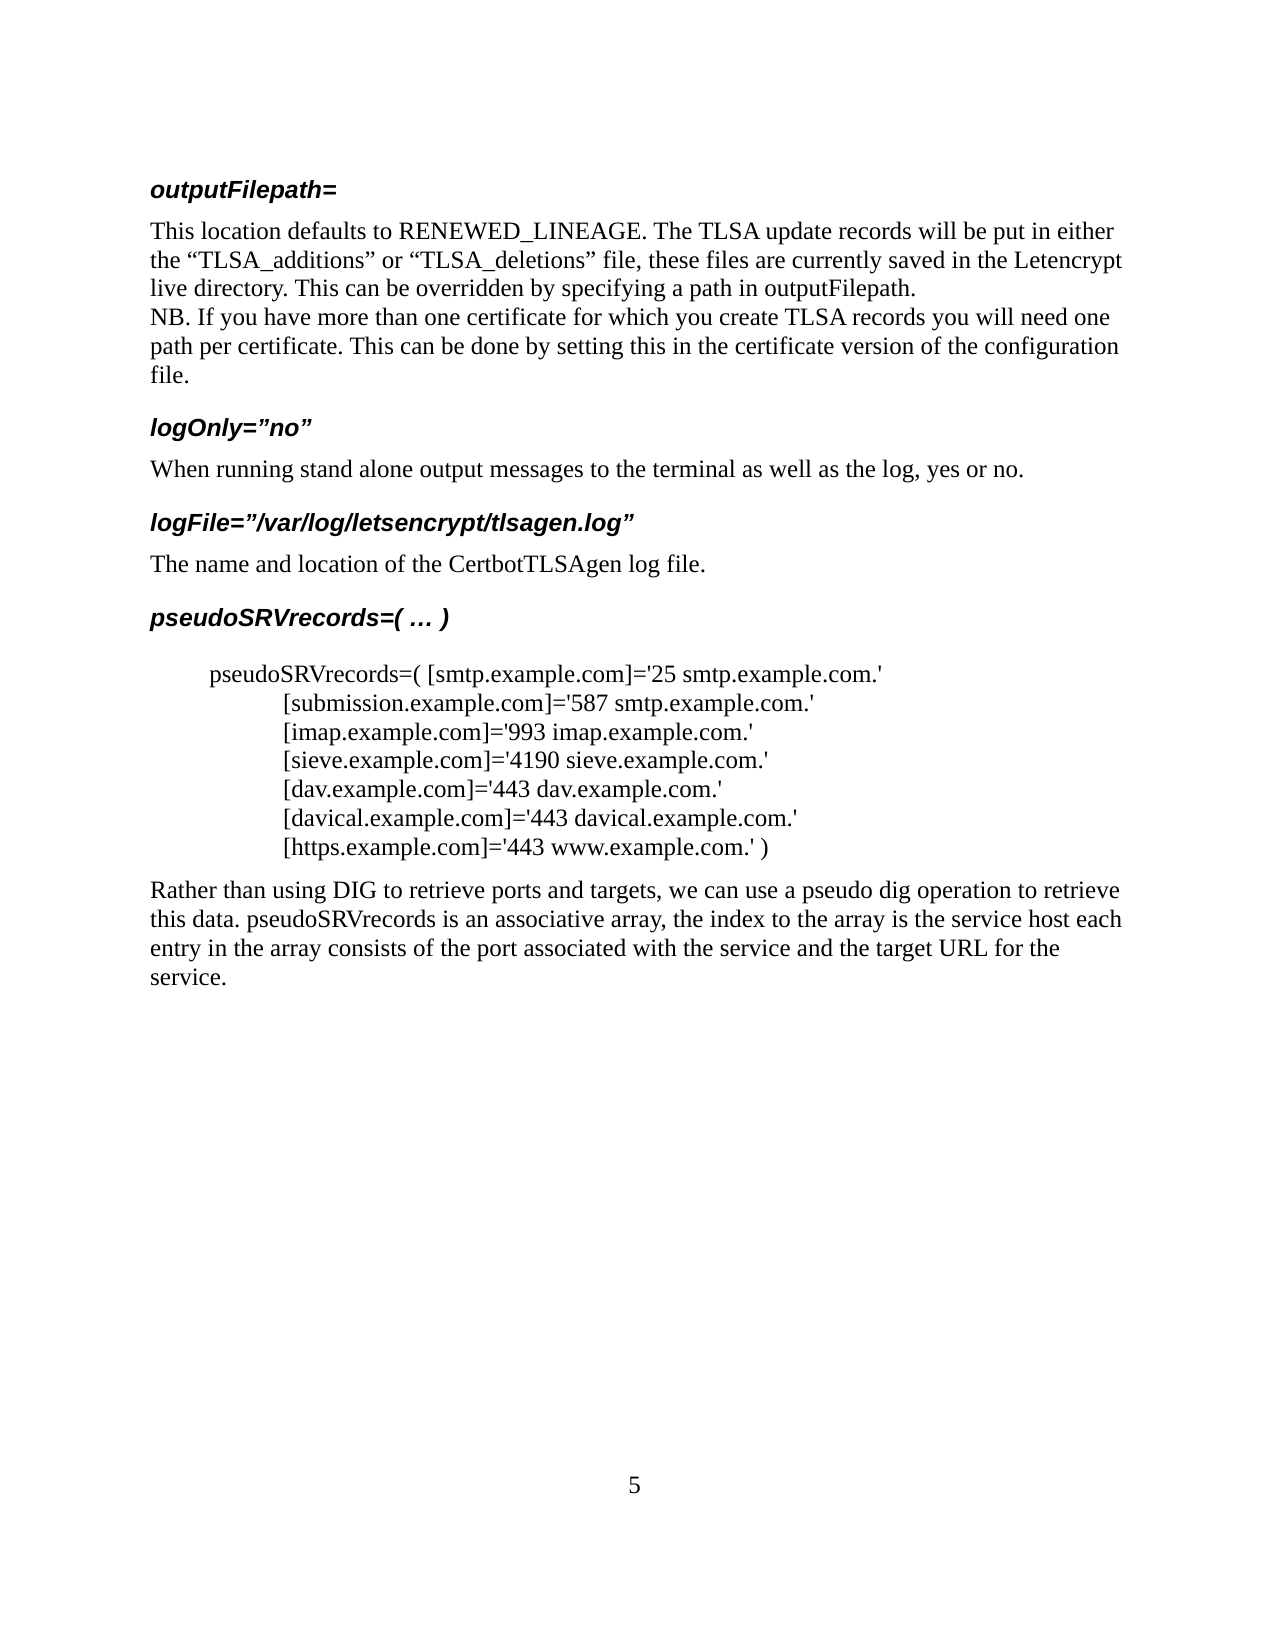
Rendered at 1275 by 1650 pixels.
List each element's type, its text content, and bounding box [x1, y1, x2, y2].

subtitle outputFilepath= [150, 175, 1125, 203]
subtitle logOnly=”no” [150, 413, 1125, 442]
text The name and location of the CertbotTLSAgen log file. [150, 549, 1125, 578]
text This location defaults to RENEWED_LINEAGE. The TLSA update records will be put in either the “TLSA_additions” or “TLSA_deletions” file, these files are currently saved in the Letencrypt live directory. This can be overridden by specifying a path in outputFilepath. NB. If you have more than one certificate for which you create TLSA records you will need one path per certificate. This can be done by setting this in the certificate version of the configuration file. [150, 216, 1125, 388]
subtitle logFile=”/var/log/letsencrypt/tlsagen.log” [150, 508, 1125, 537]
subtitle pseudoSRVrecords=( … ) [150, 603, 1125, 632]
text Rather than using DIG to retrieve ports and targets, we can use a pseudo dig operation to retrieve this data. pseudoSRVrecords is an associative array, the index to the array is the service host each entry in the array consists of the port associated with the service and the target URL for the service. [150, 875, 1125, 990]
text When running stand alone output messages to the terminal as well as the log, yes or no. [150, 454, 1125, 483]
text pseudoSRVrecords=( [smtp.example.com]='25 smtp.example.com.' [submission.example.com]='587 smtp.example.com.' [imap.example.com]='993 imap.example.com.' [sieve.example.com]='4190 sieve.example.com.' [dav.example.com]='443 dav.example.com.' [davical.example.com]='443 davical.example.com.' [https.example.com]='443 www.example.com.' ) [209, 659, 1066, 860]
